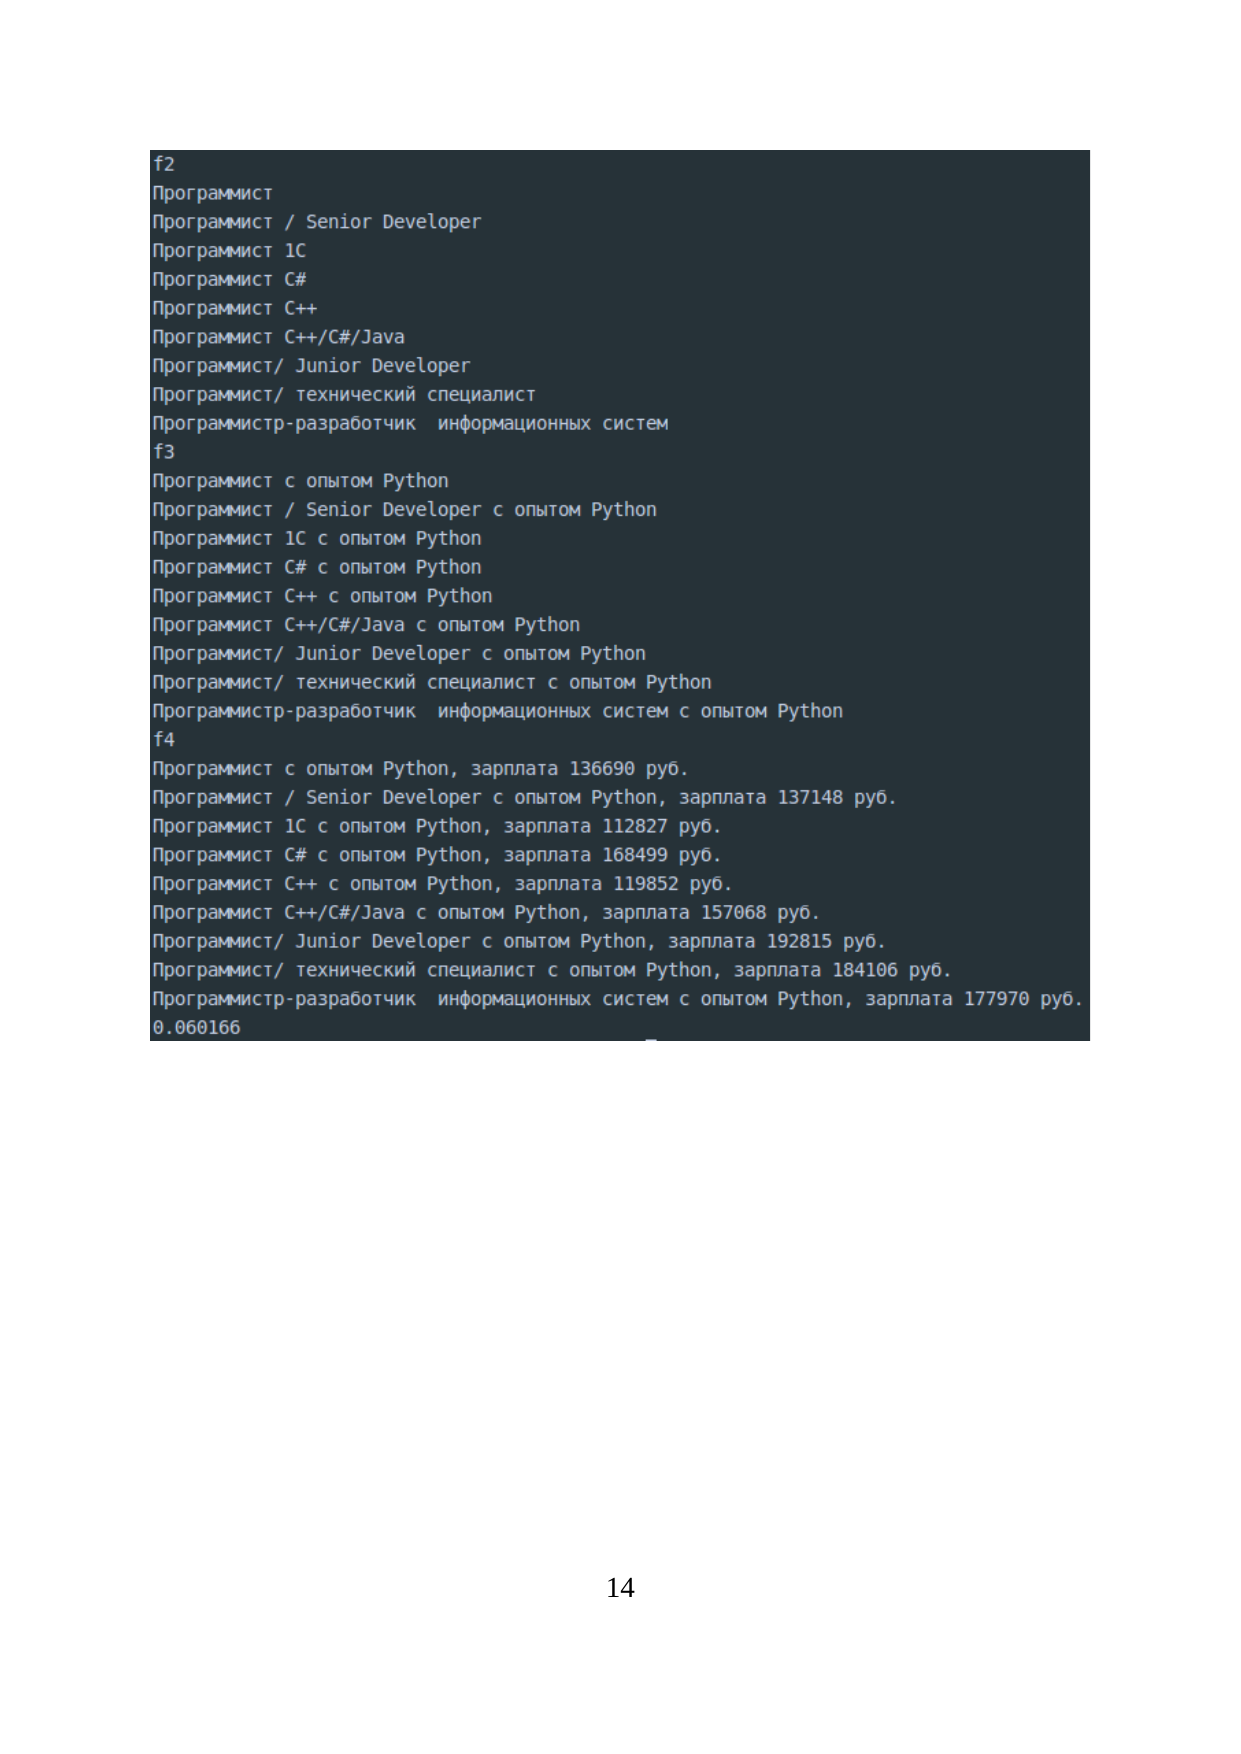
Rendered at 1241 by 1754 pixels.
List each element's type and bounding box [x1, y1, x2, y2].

picture [150, 150, 1091, 1041]
